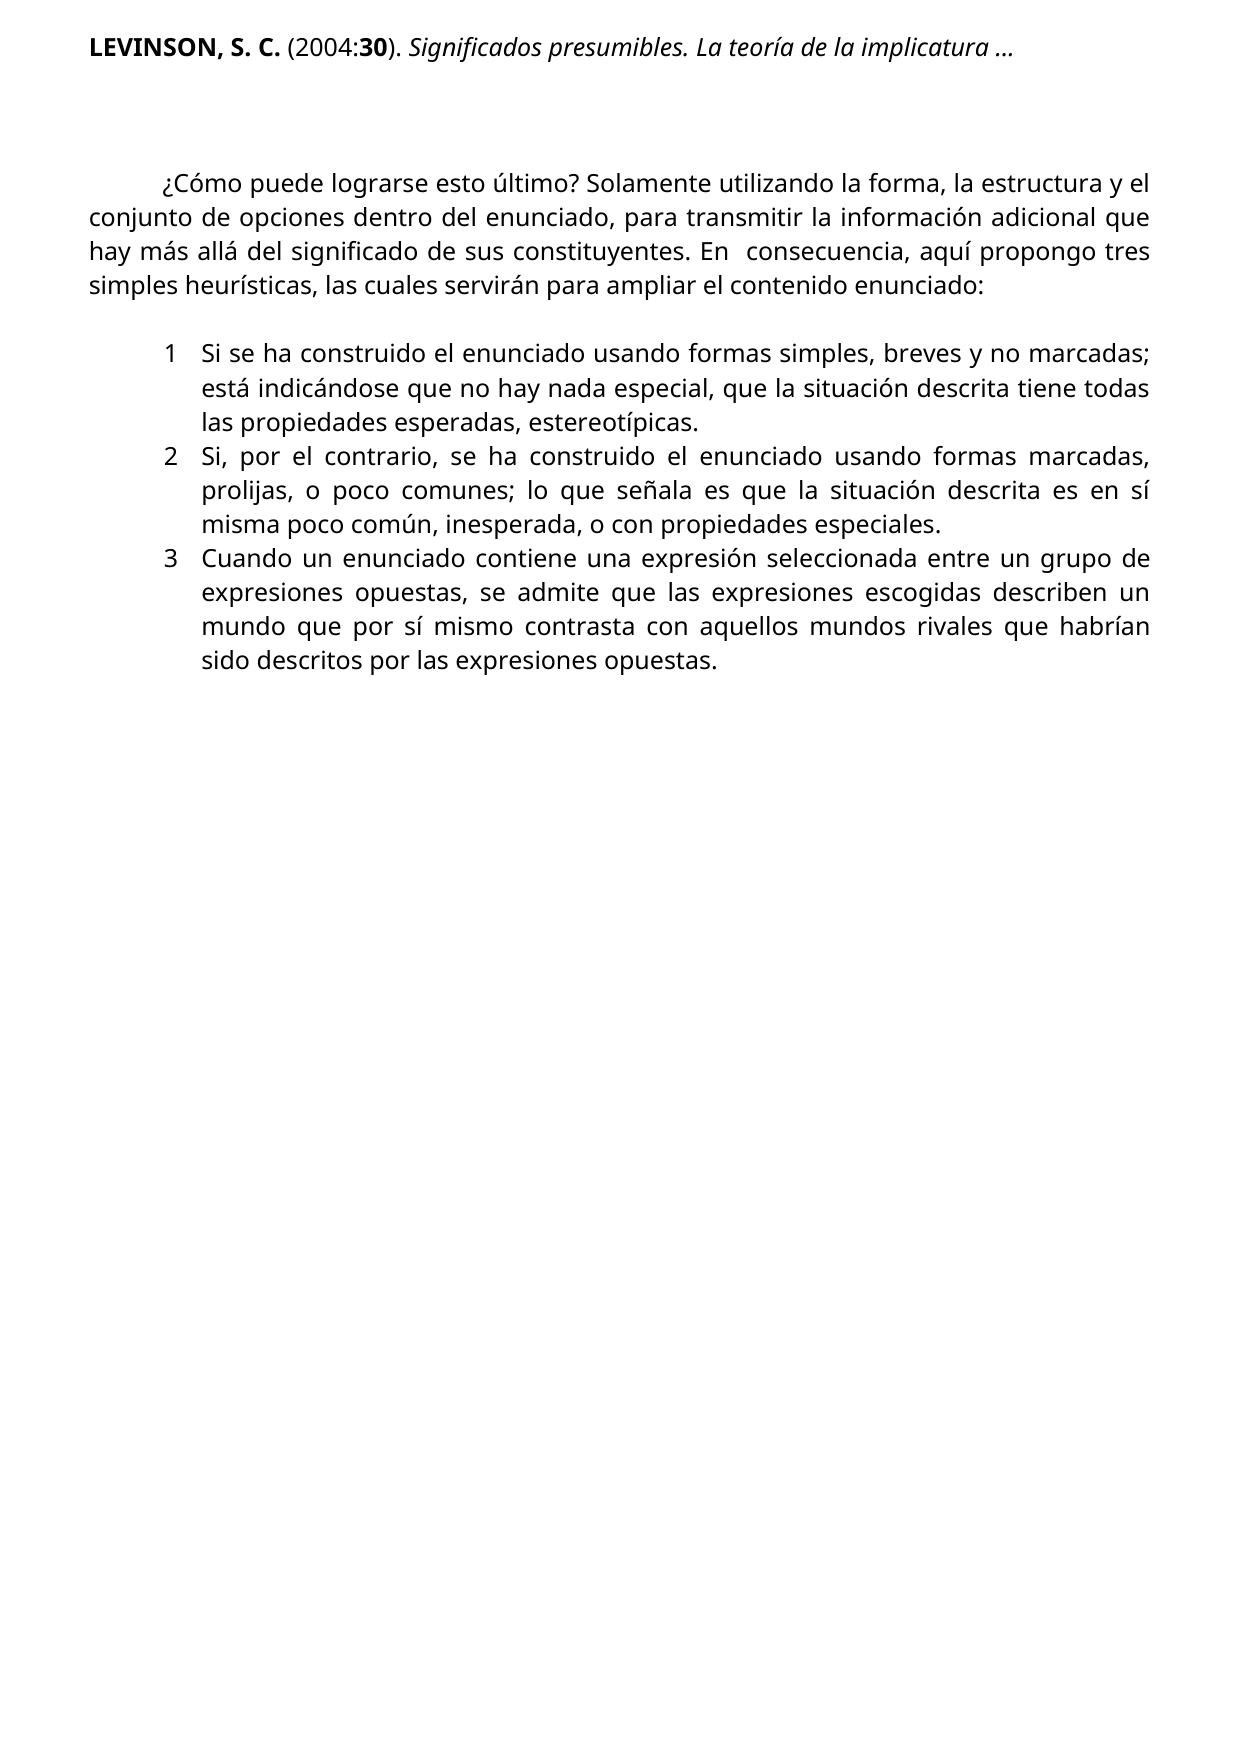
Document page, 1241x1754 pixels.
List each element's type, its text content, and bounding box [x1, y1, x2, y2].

list Si, por el contrario, se ha construido el enunciado usando formas marcadas, prolijas, o poco comunes; lo que señala es que la situación descrita es en sí misma poco común, inesperada, o con propiedades especiales. [163, 438, 1152, 541]
list Si se ha construido el enunciado usando formas simples, breves y no marcadas; está indicándose que no hay nada especial, que la situación descrita tiene todas las propiedades esperadas, estereotípicas. [163, 336, 1152, 438]
list Cuando un enunciado contiene una expresión seleccionada entre un grupo de expresiones opuestas, se admite que las expresiones escogidas describen un mundo que por sí mismo contrasta con aquellos mundos rivales que habrían sido descritos por las expresiones opuestas. [163, 541, 1152, 677]
text LEVINSON, S. C. (2004:30). Significados presumibles. La teoría de la implicatura ... [88, 29, 1152, 64]
text ¿Cómo puede lograrse esto último? Solamente utilizando la forma, la estructura y el conjunto de opciones dentro del enunciado, para transmitir la información adicional que hay más allá del significado de sus constituyentes. En consecuencia, aquí propongo tres simples heurísticas, las cuales servirán para ampliar el contenido enunciado: [88, 166, 1152, 302]
